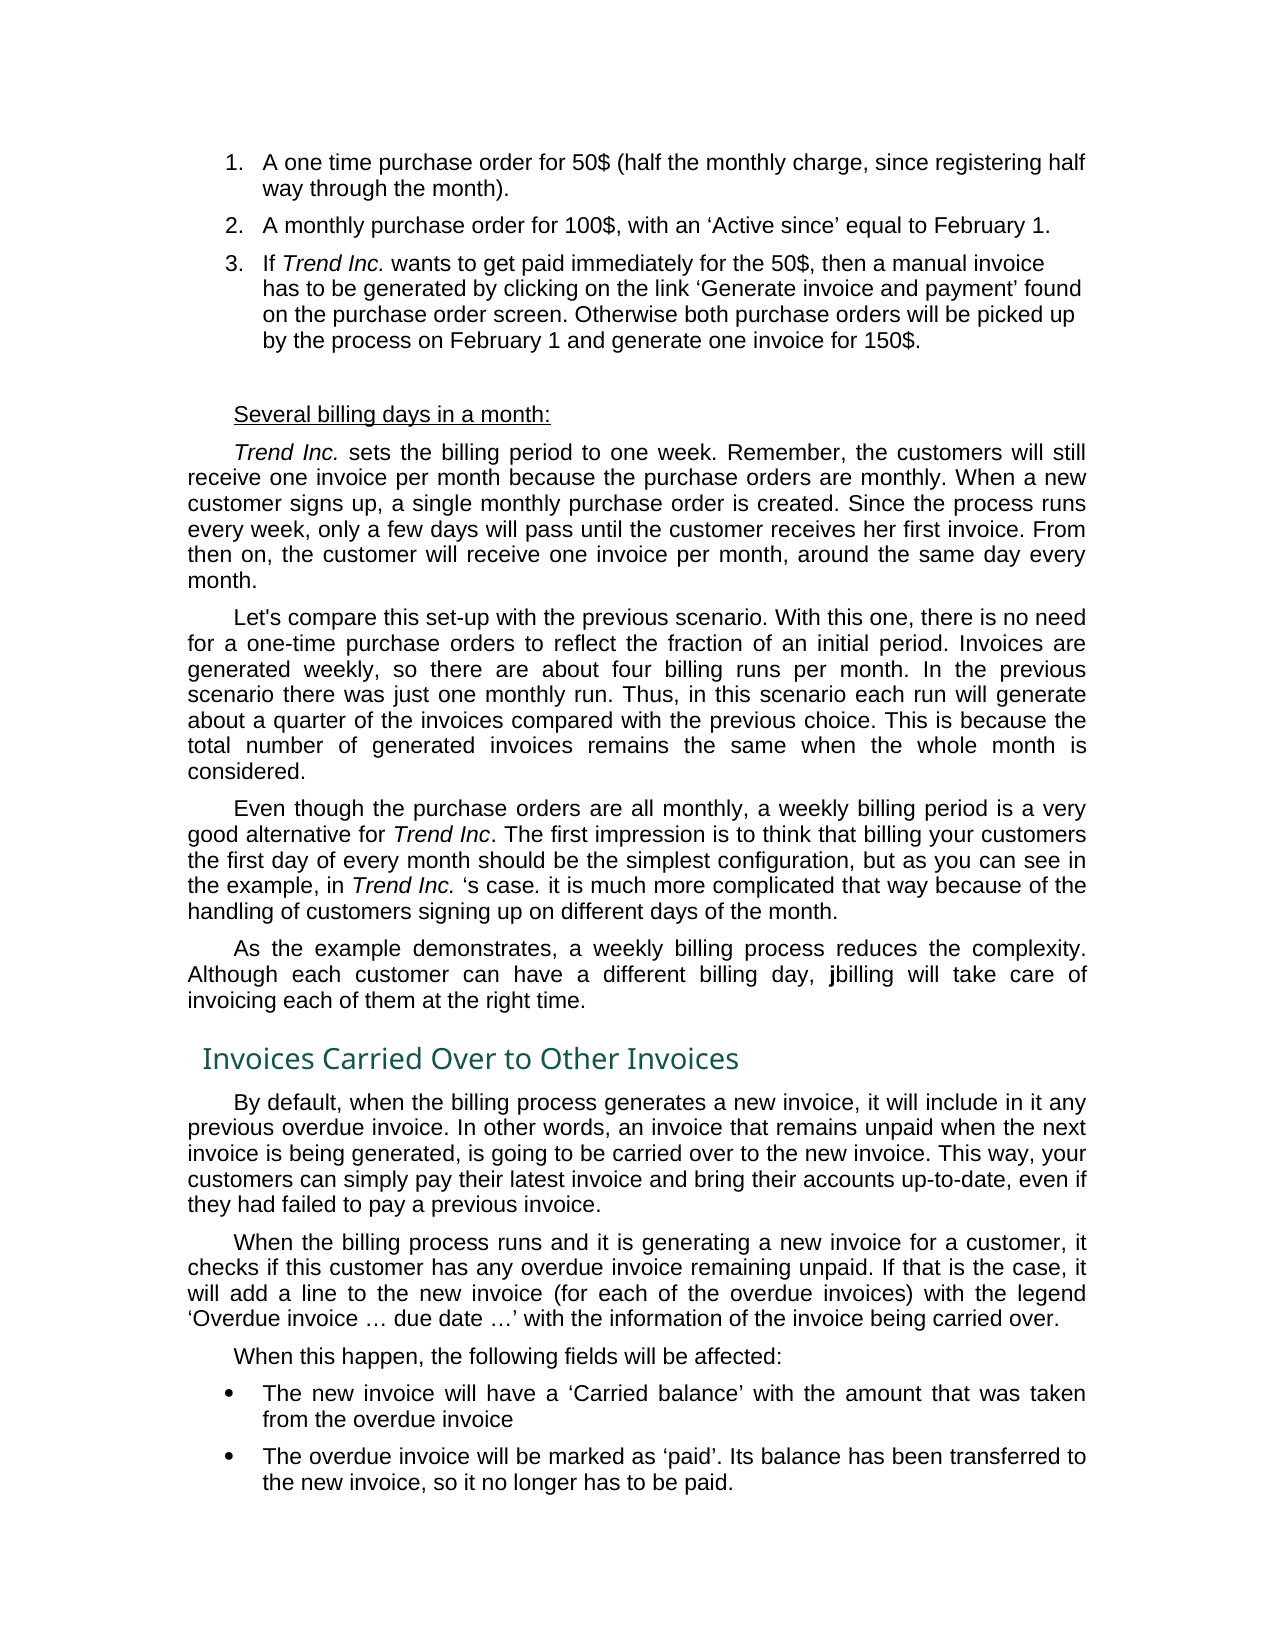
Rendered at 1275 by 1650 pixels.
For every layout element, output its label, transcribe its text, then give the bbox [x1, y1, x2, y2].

list The overdue invoice will be marked as ‘paid’. Its balance has been transferred to the new invoice, so it no longer has to be paid. [225, 1444, 1087, 1495]
text When the billing process runs and it is generating a new invoice for a customer, it checks if this customer has any overdue invoice remaining unpaid. If that is the case, it will add a line to the new invoice (for each of the overdue invoices) with the legend ‘Overdue invoice … due date …’ with the information of the invoice being carried over. [187, 1229, 1087, 1332]
list A monthly purchase order for 100$, with an ‘Active since’ equal to February 1. [225, 213, 1087, 239]
text Even though the purchase orders are all monthly, a weekly billing period is a very good alternative for Trend Inc. The first impression is to think that billing your customers the first day of every month should be the simplest configuration, but as you can see in the example, in Trend Inc. ‘s case. it is much more complicated that way because of the handling of customers signing up on different days of the month. [187, 796, 1087, 924]
subtitle Invoices Carried Over to Other Invoices [202, 1038, 1087, 1078]
text By default, when the billing process generates a new invoice, it will include in it any previous overdue invoice. In other words, an invoice that remains unpaid when the next invoice is being generated, is going to be carried over to the new invoice. This way, your customers can simply pay their latest invoice and bring their accounts up-to-date, even if they had failed to pay a previous invoice. [187, 1089, 1087, 1217]
text Let's compare this set-up with the previous scenario. With this one, there is no need for a one-time purchase orders to reflect the fraction of an initial period. Invoices are generated weekly, so there are about four billing runs per month. In the previous scenario there was just one monthly run. Thus, in this scenario each run will generate about a quarter of the invoices compared with the previous choice. This is because the total number of generated invoices remains the same when the whole month is considered. [187, 605, 1087, 784]
text Trend Inc. sets the billing period to one week. Remember, the customers will still receive one invoice per month because the purchase orders are monthly. When a new customer signs up, a single monthly purchase order is created. Since the process runs every week, only a few days will pass until the customer receives her first invoice. From then on, the customer will receive one invoice per month, around the same day every month. [187, 439, 1087, 593]
text When this happen, the following fields will be affected: [187, 1343, 1087, 1369]
list A one time purchase order for 50$ (half the monthly charge, since registering half way through the month). [225, 150, 1087, 201]
list If Trend Inc. wants to get paid immediately for the 50$, then a manual invoice has to be generated by clicking on the link ‘Generate invoice and payment’ found on the purchase order screen. Otherwise both purchase orders will be picked up by the process on February 1 and generate one invoice for 150$. [225, 250, 1087, 353]
text As the example demonstrates, a weekly billing process reduces the complexity. Although each customer can have a different billing day, jbilling will take care of invoicing each of them at the right time. [187, 936, 1087, 1013]
list The new invoice will have a ‘Carried balance’ with the amount that was taken from the overdue invoice [225, 1381, 1087, 1432]
text Several billing days in a month: [187, 402, 1087, 428]
